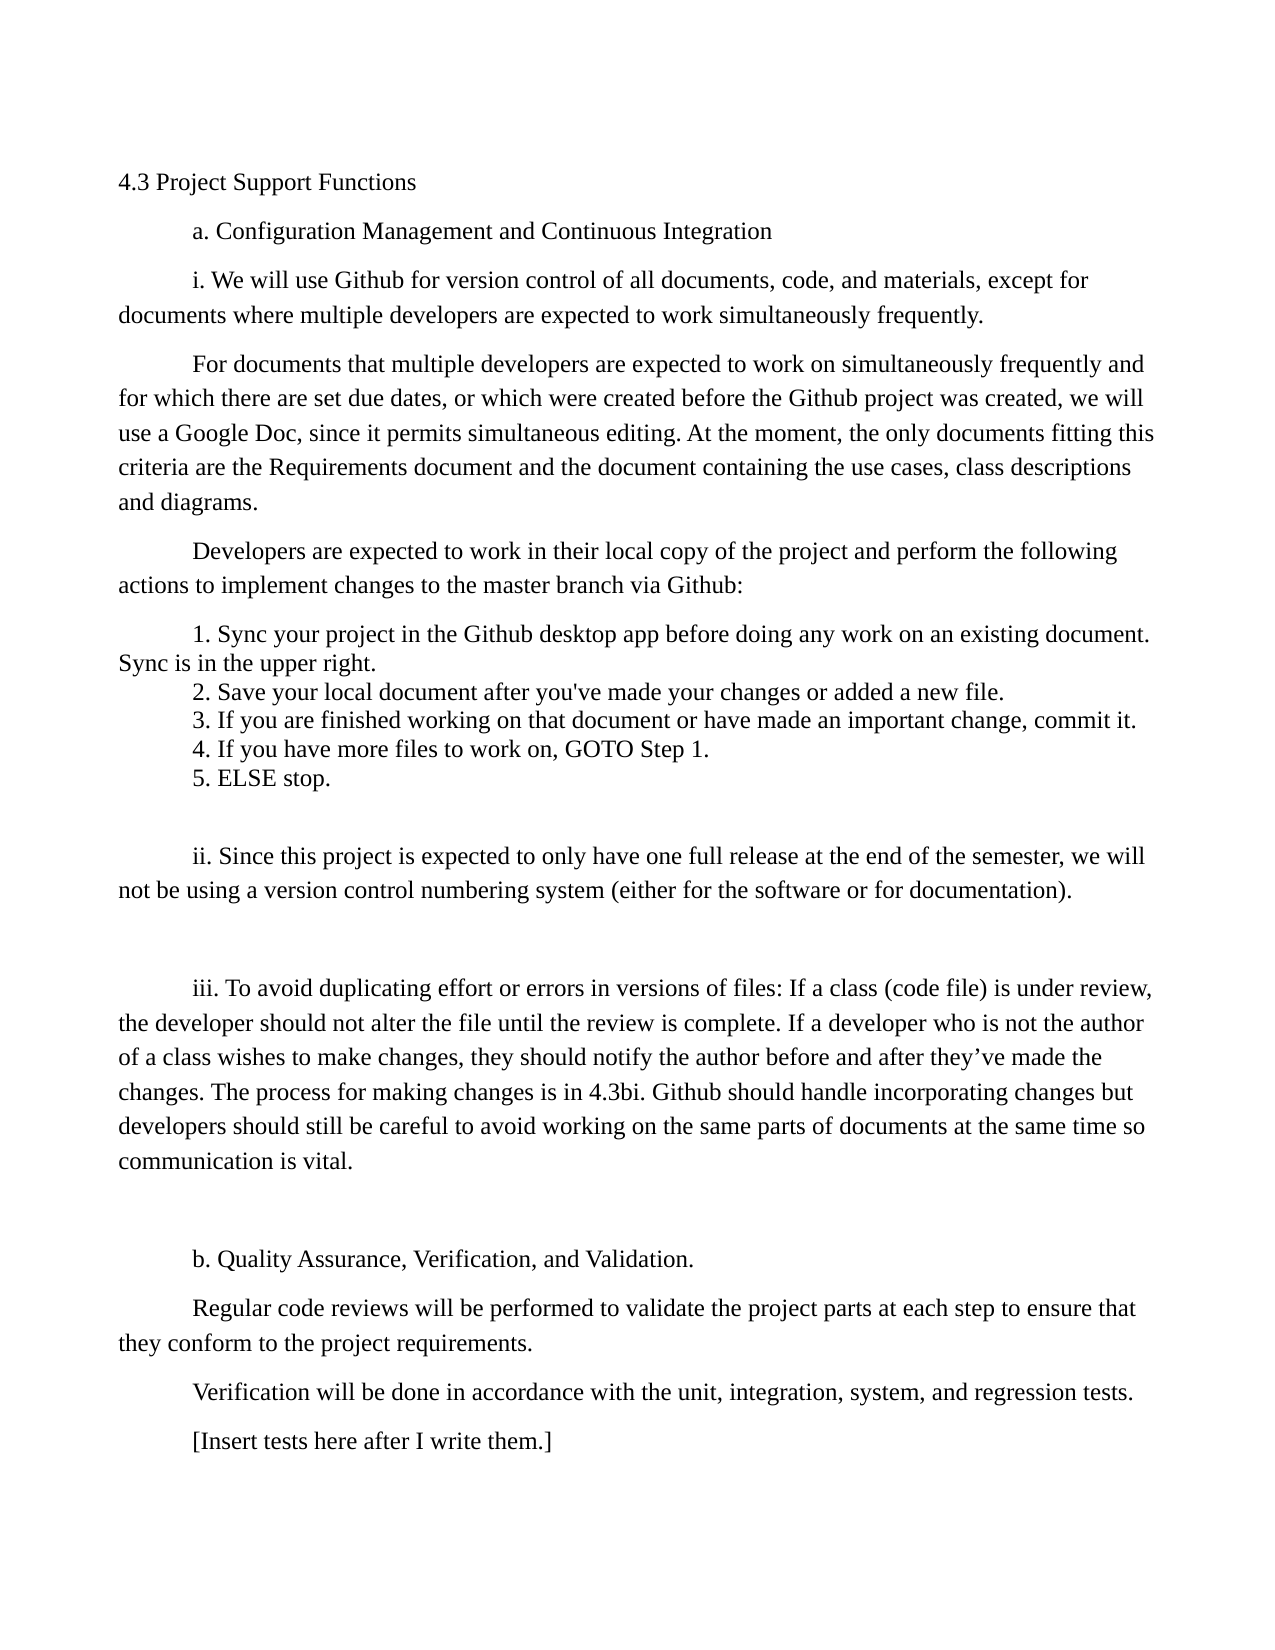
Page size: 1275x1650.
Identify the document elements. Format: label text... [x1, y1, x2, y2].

text iii. To avoid duplicating effort or errors in versions of files: If a class (code file) is under review, the developer should not alter the file until the review is complete. If a developer who is not the author of a class wishes to make changes, they should notify the author before and after they’ve made the changes. The process for making changes is in 4.3bi. Github should handle incorporating changes but developers should still be careful to avoid working on the same parts of documents at the same time so communication is vital. [118, 973, 1157, 1175]
text 5. ELSE stop. [118, 763, 1157, 792]
text Developers are expected to work in their local copy of the project and perform the following actions to implement changes to the master branch via Github: [118, 536, 1157, 599]
text Regular code reviews will be performed to validate the project parts at each step to ensure that they conform to the project requirements. [118, 1293, 1157, 1356]
text [Insert tests here after I write them.] [118, 1426, 1157, 1454]
text Verification will be done in accordance with the unit, integration, system, and regression tests. [118, 1377, 1157, 1405]
text 1. Sync your project in the Github desktop app before doing any work on an existing document. Sync is in the upper right. [118, 619, 1157, 677]
text a. Configuration Management and Continuous Integration [118, 216, 1157, 245]
text ii. Since this project is expected to only have one full release at the end of the semester, we will not be using a version control numbering system (either for the software or for documentation). [118, 841, 1157, 904]
text For documents that multiple developers are expected to work on simultaneously frequently and for which there are set due dates, or which were created before the Github project was created, we will use a Google Doc, since it permits simultaneous editing. At the moment, the only documents fitting this criteria are the Requirements document and the document containing the use cases, class descriptions and diagrams. [118, 349, 1157, 516]
text b. Quality Assurance, Verification, and Validation. [118, 1244, 1157, 1273]
text 2. Save your local document after you've made your changes or added a new file. [118, 677, 1157, 706]
text 4.3 Project Support Functions [118, 167, 1157, 196]
text 4. If you have more files to work on, GOTO Step 1. [118, 734, 1157, 763]
text i. We will use Github for version control of all documents, code, and materials, except for documents where multiple developers are expected to work simultaneously frequently. [118, 265, 1157, 328]
text 3. If you are finished working on that document or have made an important change, commit it. [118, 706, 1157, 734]
